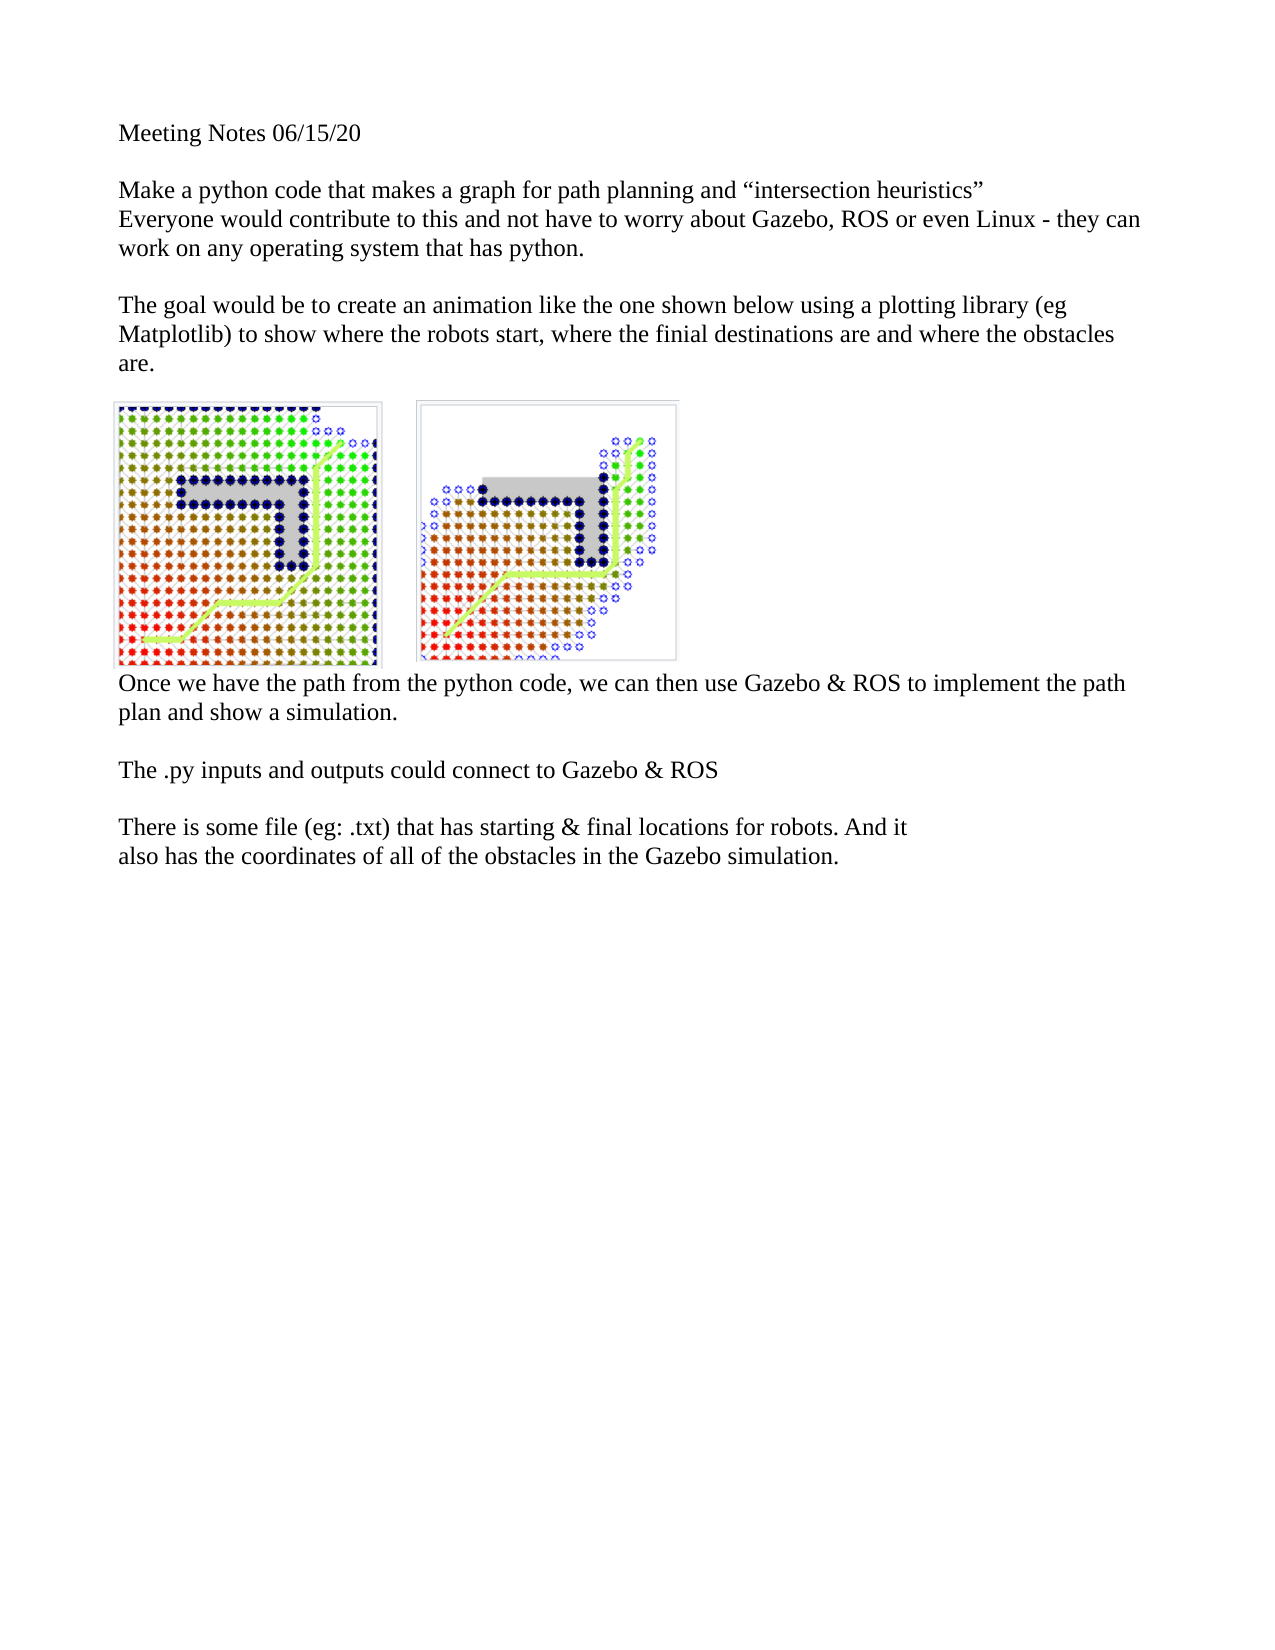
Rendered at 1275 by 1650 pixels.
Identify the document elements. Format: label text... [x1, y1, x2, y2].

picture [109, 400, 387, 669]
text Meeting Notes 06/15/20 [118, 118, 1157, 147]
picture [415, 398, 680, 662]
text The goal would be to create an animation like the one shown below using a plotting library (eg Matplotlib) to show where the robots start, where the finial destinations are and where the obstacles are. [118, 291, 1157, 377]
text The .py inputs and outputs could connect to Gazebo & ROS [118, 755, 1157, 783]
text also has the coordinates of all of the obstacles in the Gazebo simulation. [118, 841, 1157, 870]
text There is some file (eg: .txt) that has starting & final locations for robots. And it [118, 812, 1157, 841]
text Everyone would contribute to this and not have to worry about Gazebo, ROS or even Linux - they can work on any operating system that has python. [118, 204, 1157, 262]
text Make a python code that makes a graph for path planning and “intersection heuristics” [118, 176, 1157, 204]
text Once we have the path from the python code, we can then use Gazebo & ROS to implement the path plan and show a simulation. [118, 377, 1157, 726]
